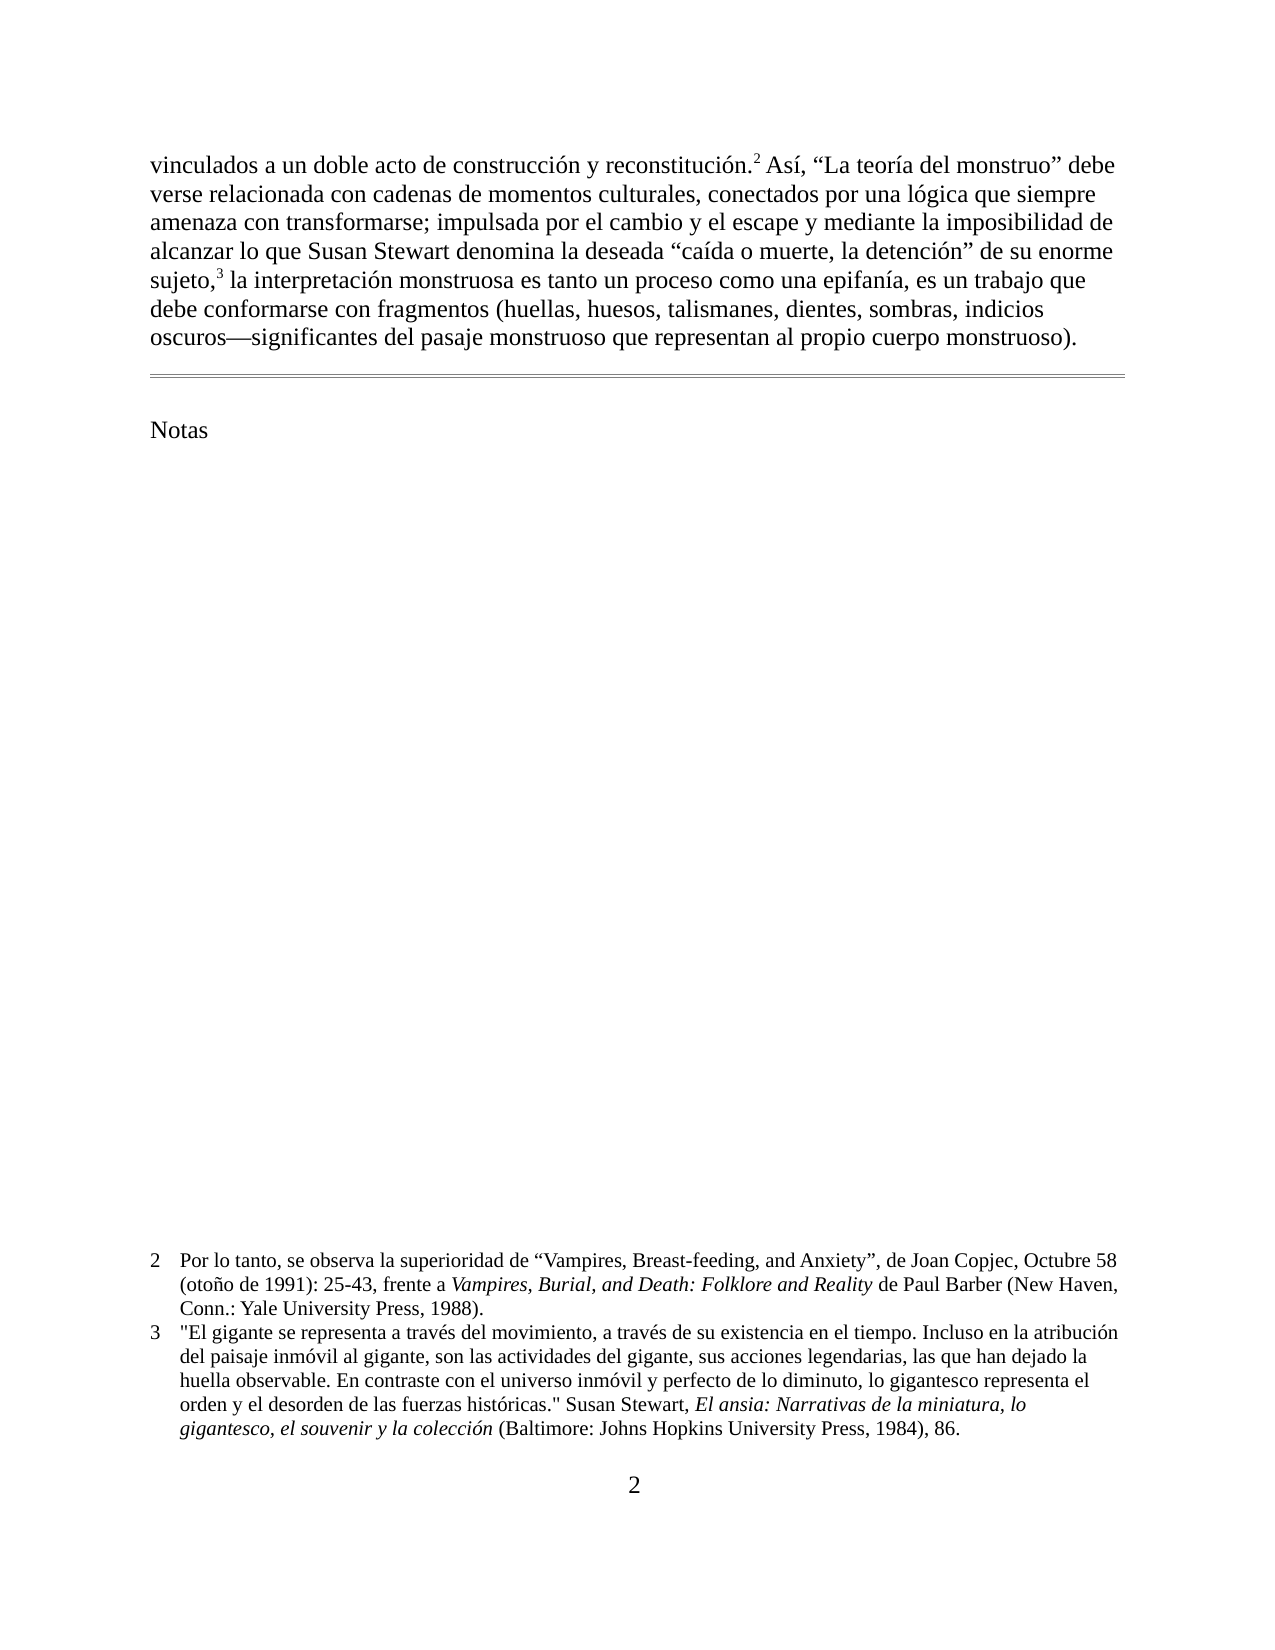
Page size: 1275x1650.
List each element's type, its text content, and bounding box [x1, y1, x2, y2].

text vinculados a un doble acto de construcción y reconstitución. Así, “La teoría del monstruo” debe verse relacionada con cadenas de momentos culturales, conectados por una lógica que siempre amenaza con transformarse; impulsada por el cambio y el escape y mediante la imposibilidad de alcanzar lo que Susan Stewart denomina la deseada “caída o muerte, la detención” de su enorme sujeto, la interpretación monstruosa es tanto un proceso como una epifanía, es un trabajo que debe conformarse con fragmentos (huellas, huesos, talismanes, dientes, sombras, indicios oscuros—significantes del pasaje monstruoso que representan al propio cuerpo monstruoso). [150, 150, 1125, 351]
text "El gigante se representa a través del movimiento, a través de su existencia en el tiempo. Incluso en la atribución del paisaje inmóvil al gigante, son las actividades del gigante, sus acciones legendarias, las que han dejado la huella observable. En contraste con el universo inmóvil y perfecto de lo diminuto, lo gigantesco representa el orden y el desorden de las fuerzas históricas." Susan Stewart, El ansia: Narrativas de la miniatura, lo gigantesco, el souvenir y la colección (Baltimore: Johns Hopkins University Press, 1984), 86. [150, 1320, 1125, 1440]
text Notas [150, 415, 1125, 444]
text Por lo tanto, se observa la superioridad de “Vampires, Breast-feeding, and Anxiety”, de Joan Copjec, Octubre 58 (otoño de 1991): 25-43, frente a Vampires, Burial, and Death: Folklore and Reality de Paul Barber (New Haven, Conn.: Yale University Press, 1988). [150, 1247, 1125, 1320]
